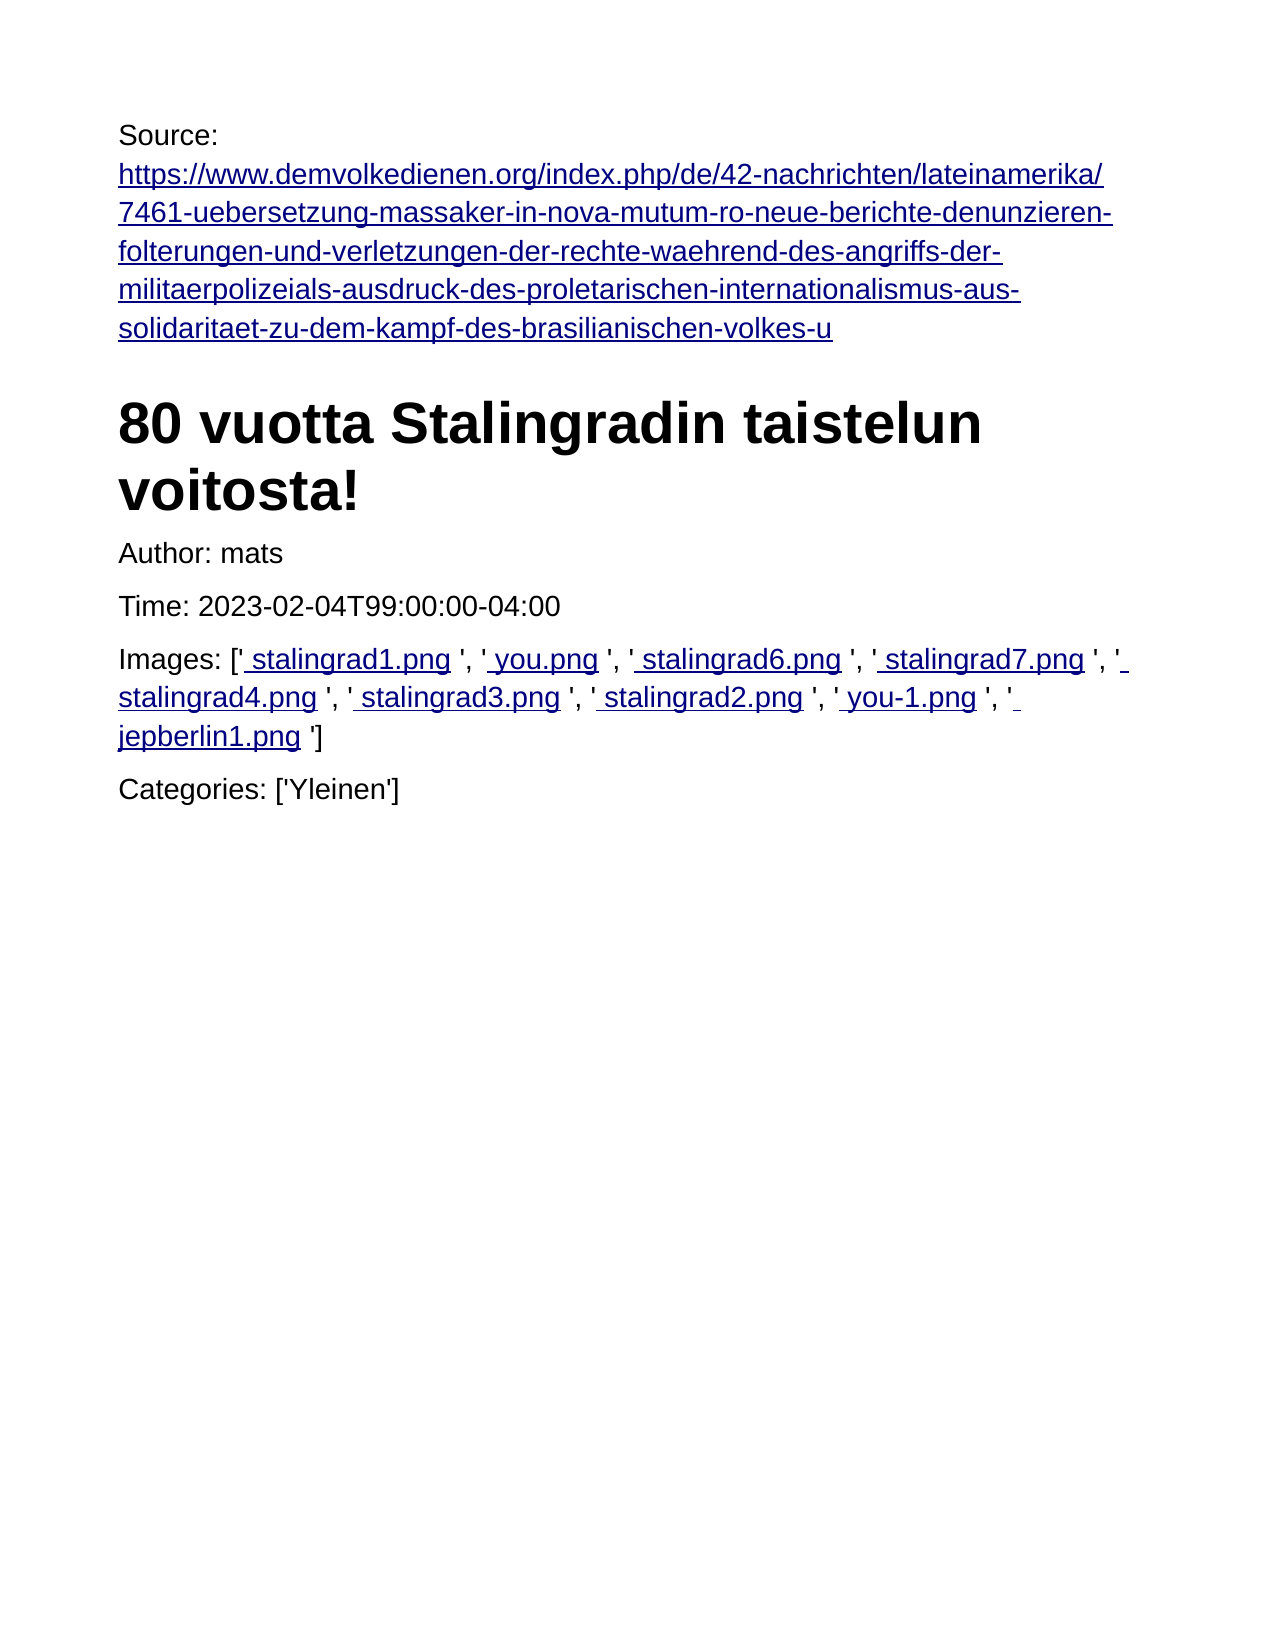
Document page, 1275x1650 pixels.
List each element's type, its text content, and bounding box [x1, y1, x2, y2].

text Time: 2023-02-04T99:00:00-04:00 [118, 589, 1157, 622]
text Author: mats [118, 536, 1157, 569]
text Categories: ['Yleinen'] [118, 772, 1157, 806]
text Images: [' stalingrad1.png ', ' you.png ', ' stalingrad6.png ', ' stalingrad7.png ', ' stalingrad4.png ', ' stalingrad3.png ', ' stalingrad2.png ', ' you-1.png ', ' jepberlin1.png '] [118, 642, 1157, 752]
text Source: https://www.demvolkedienen.org/index.php/de/42-nachrichten/lateinamerika/7461-uebersetzung-massaker-in-nova-mutum-ro-neue-berichte-denunzieren-folterungen-und-verletzungen-der-rechte-waehrend-des-angriffs-der-militaerpolizeials-ausdruck-des-proletarischen-internationalismus-aus-solidaritaet-zu-dem-kampf-des-brasilianischen-volkes-u [118, 118, 1157, 344]
subtitle 80 vuotta Stalingradin taistelun voitosta! [118, 389, 1157, 523]
